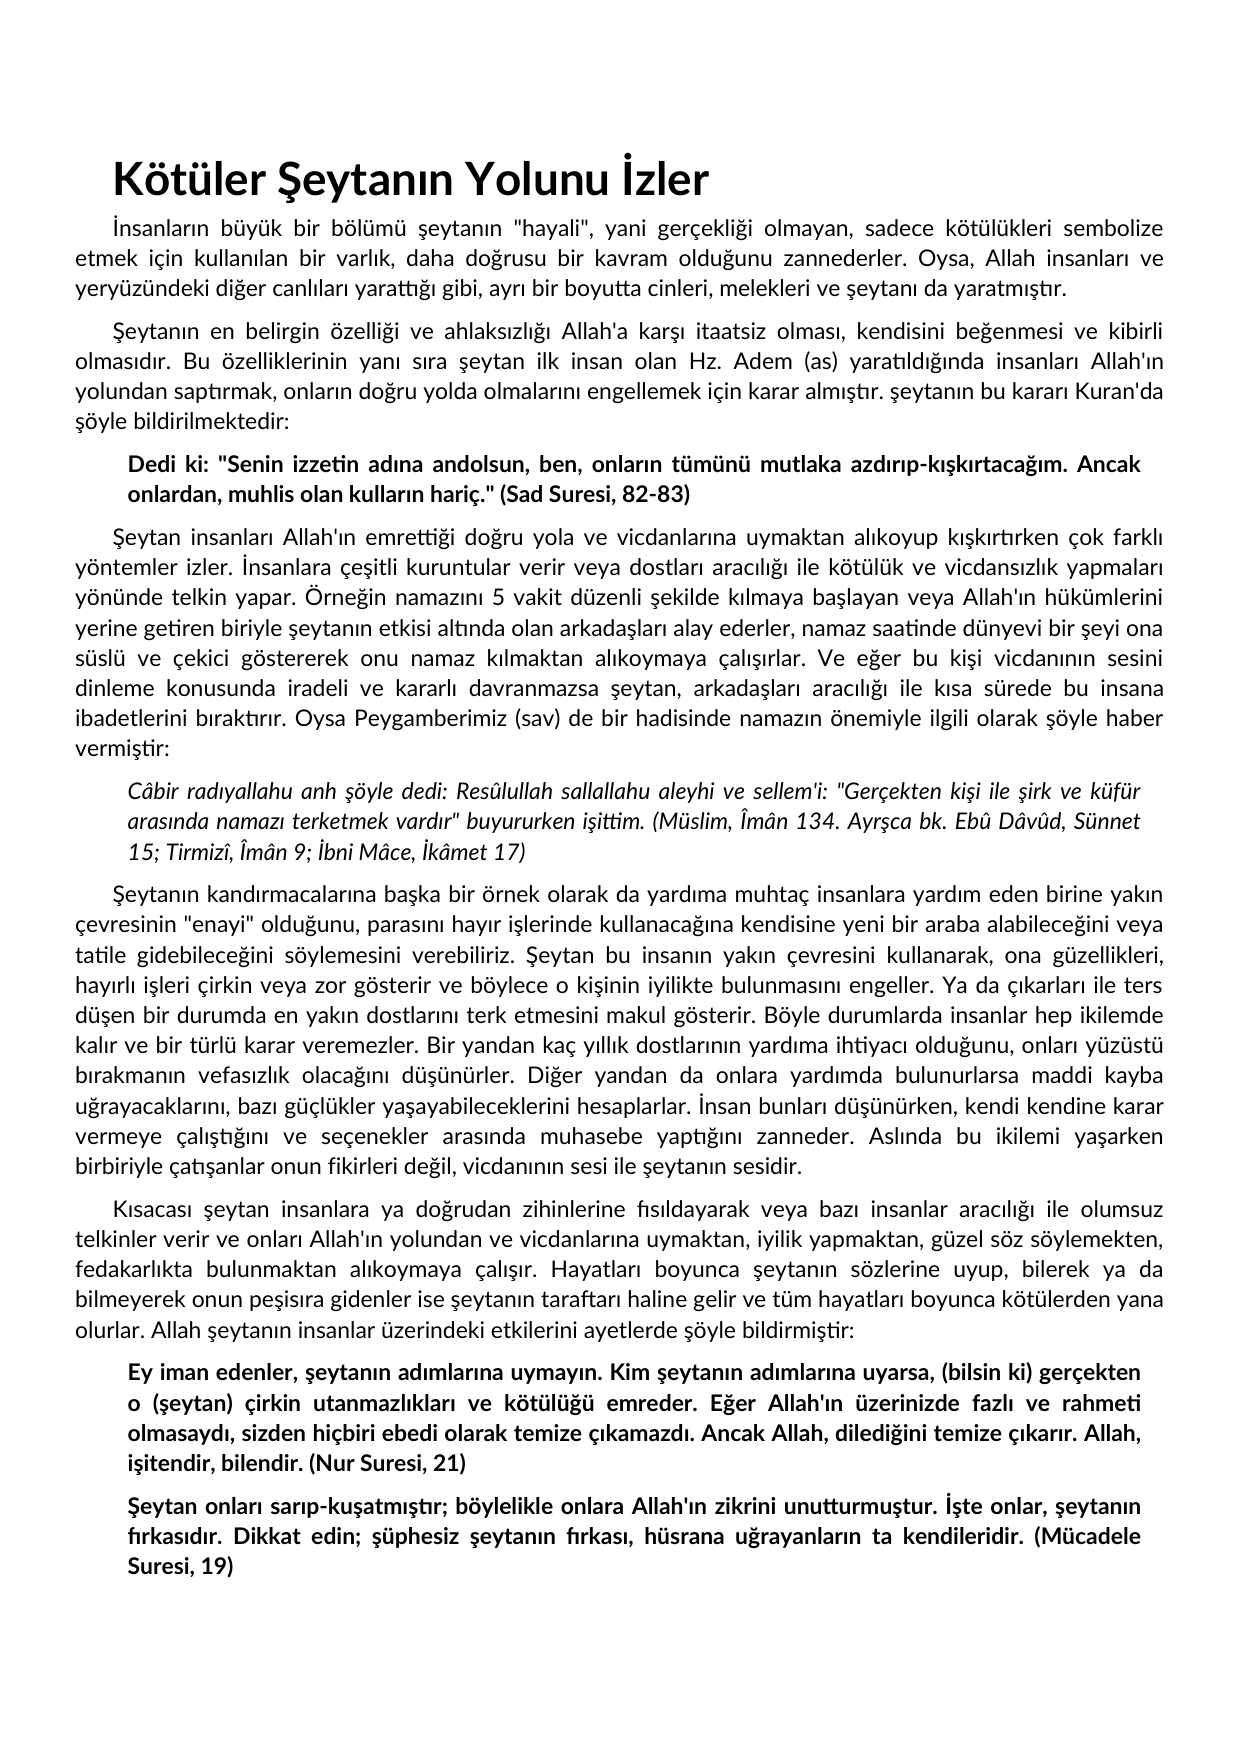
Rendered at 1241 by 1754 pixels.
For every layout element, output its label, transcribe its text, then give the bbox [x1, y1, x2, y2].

text Dedi ki: "Senin izzetin adına andolsun, ben, onların tümünü mutlaka azdırıp-kışkırtacağım. Ancak onlardan, muhlis olan kulların hariç." (Sad Suresi, 82-83) [127, 450, 1143, 507]
text Ey iman edenler, şeytanın adımlarına uymayın. Kim şeytanın adımlarına uyarsa, (bilsin ki) gerçekten o (şeytan) çirkin utanmazlıkları ve kötülüğü emreder. Eğer Allah'ın üzerinizde fazlı ve rahmeti olmasaydı, sizden hiçbiri ebedi olarak temize çıkamazdı. Ancak Allah, dilediğini temize çıkarır. Allah, işitendir, bilendir. (Nur Suresi, 21) [127, 1358, 1143, 1476]
text Câbir radıyallahu anh şöyle dedi: Resûlullah sallallahu aleyhi ve sellem'i: "Gerçekten kişi ile şirk ve küfür arasında namazı terketmek vardır" buyururken işittim. (Müslim, Îmân 134. Ayrşca bk. Ebû Dâvûd, Sünnet 15; Tirmizî, Îmân 9; İbni Mâce, İkâmet 17) [127, 777, 1143, 865]
text Kısacası şeytan insanlara ya doğrudan zihinlerine fısıldayarak veya bazı insanlar aracılığı ile olumsuz telkinler verir ve onları Allah'ın yolundan ve vicdanlarına uymaktan, iyilik yapmaktan, güzel söz söylemekten, fedakarlıkta bulunmaktan alıkoymaya çalışır. Hayatları boyunca şeytanın sözlerine uyup, bilerek ya da bilmeyerek onun peşisıra gidenler ise şeytanın taraftarı haline gelir ve tüm hayatları boyunca kötülerden yana olurlar. Allah şeytanın insanlar üzerindeki etkilerini ayetlerde şöyle bildirmiştir: [75, 1194, 1165, 1343]
text Şeytan onları sarıp-kuşatmıştır; böylelikle onlara Allah'ın zikrini unutturmuştur. İşte onlar, şeytanın fırkasıdır. Dikkat edin; şüphesiz şeytanın fırkası, hüsrana uğrayanların ta kendileridir. (Mücadele Suresi, 19) [127, 1491, 1143, 1579]
text Şeytan insanları Allah'ın emrettiği doğru yola ve vicdanlarına uymaktan alıkoyup kışkırtırken çok farklı yöntemler izler. İnsanlara çeşitli kuruntular verir veya dostları aracılığı ile kötülük ve vicdansızlık yapmaları yönünde telkin yapar. Örneğin namazını 5 vakit düzenli şekilde kılmaya başlayan veya Allah'ın hükümlerini yerine getiren biriyle şeytanın etkisi altında olan arkadaşları alay ederler, namaz saatinde dünyevi bir şeyi ona süslü ve çekici göstererek onu namaz kılmaktan alıkoymaya çalışırlar. Ve eğer bu kişi vicdanının sesini dinleme konusunda iradeli ve kararlı davranmazsa şeytan, arkadaşları aracılığı ile kısa sürede bu insana ibadetlerini bıraktırır. Oysa Peygamberimiz (sav) de bir hadisinde namazın önemiyle ilgili olarak şöyle haber vermiştir: [75, 523, 1165, 762]
text Şeytanın kandırmacalarına başka bir örnek olarak da yardıma muhtaç insanlara yardım eden birine yakın çevresinin "enayi" olduğunu, parasını hayır işlerinde kullanacağına kendisine yeni bir araba alabileceğini veya tatile gidebileceğini söylemesini verebiliriz. Şeytan bu insanın yakın çevresini kullanarak, ona güzellikleri, hayırlı işleri çirkin veya zor gösterir ve böylece o kişinin iyilikte bulunmasını engeller. Ya da çıkarları ile ters düşen bir durumda en yakın dostlarını terk etmesini makul gösterir. Böyle durumlarda insanlar hep ikilemde kalır ve bir türlü karar veremezler. Bir yandan kaç yıllık dostlarının yardıma ihtiyacı olduğunu, onları yüzüstü bırakmanın vefasızlık olacağını düşünürler. Diğer yandan da onlara yardımda bulunurlarsa maddi kayba uğrayacaklarını, bazı güçlükler yaşayabileceklerini hesaplarlar. İnsan bunları düşünürken, kendi kendine karar vermeye çalıştığını ve seçenekler arasında muhasebe yaptığını zanneder. Aslında bu ikilemi yaşarken birbiriyle çatışanlar onun fikirleri değil, vicdanının sesi ile şeytanın sesidir. [75, 880, 1165, 1179]
text İnsanların büyük bir bölümü şeytanın "hayali", yani gerçekliği olmayan, sadece kötülükleri sembolize etmek için kullanılan bir varlık, daha doğrusu bir kavram olduğunu zannederler. Oysa, Allah insanları ve yeryüzündeki diğer canlıları yarattığı gibi, ayrı bir boyutta cinleri, melekleri ve şeytanı da yaratmıştır. [75, 213, 1165, 301]
text Şeytanın en belirgin özelliği ve ahlaksızlığı Allah'a karşı itaatsiz olması, kendisini beğenmesi ve kibirli olmasıdır. Bu özelliklerinin yanı sıra şeytan ilk insan olan Hz. Adem (as) yaratıldığında insanları Allah'ın yolundan saptırmak, onların doğru yolda olmalarını engellemek için karar almıştır. şeytanın bu kararı Kuran'da şöyle bildirilmektedir: [75, 316, 1165, 434]
subtitle Kötüler Şeytanın Yolunu İzler [112, 150, 1165, 205]
